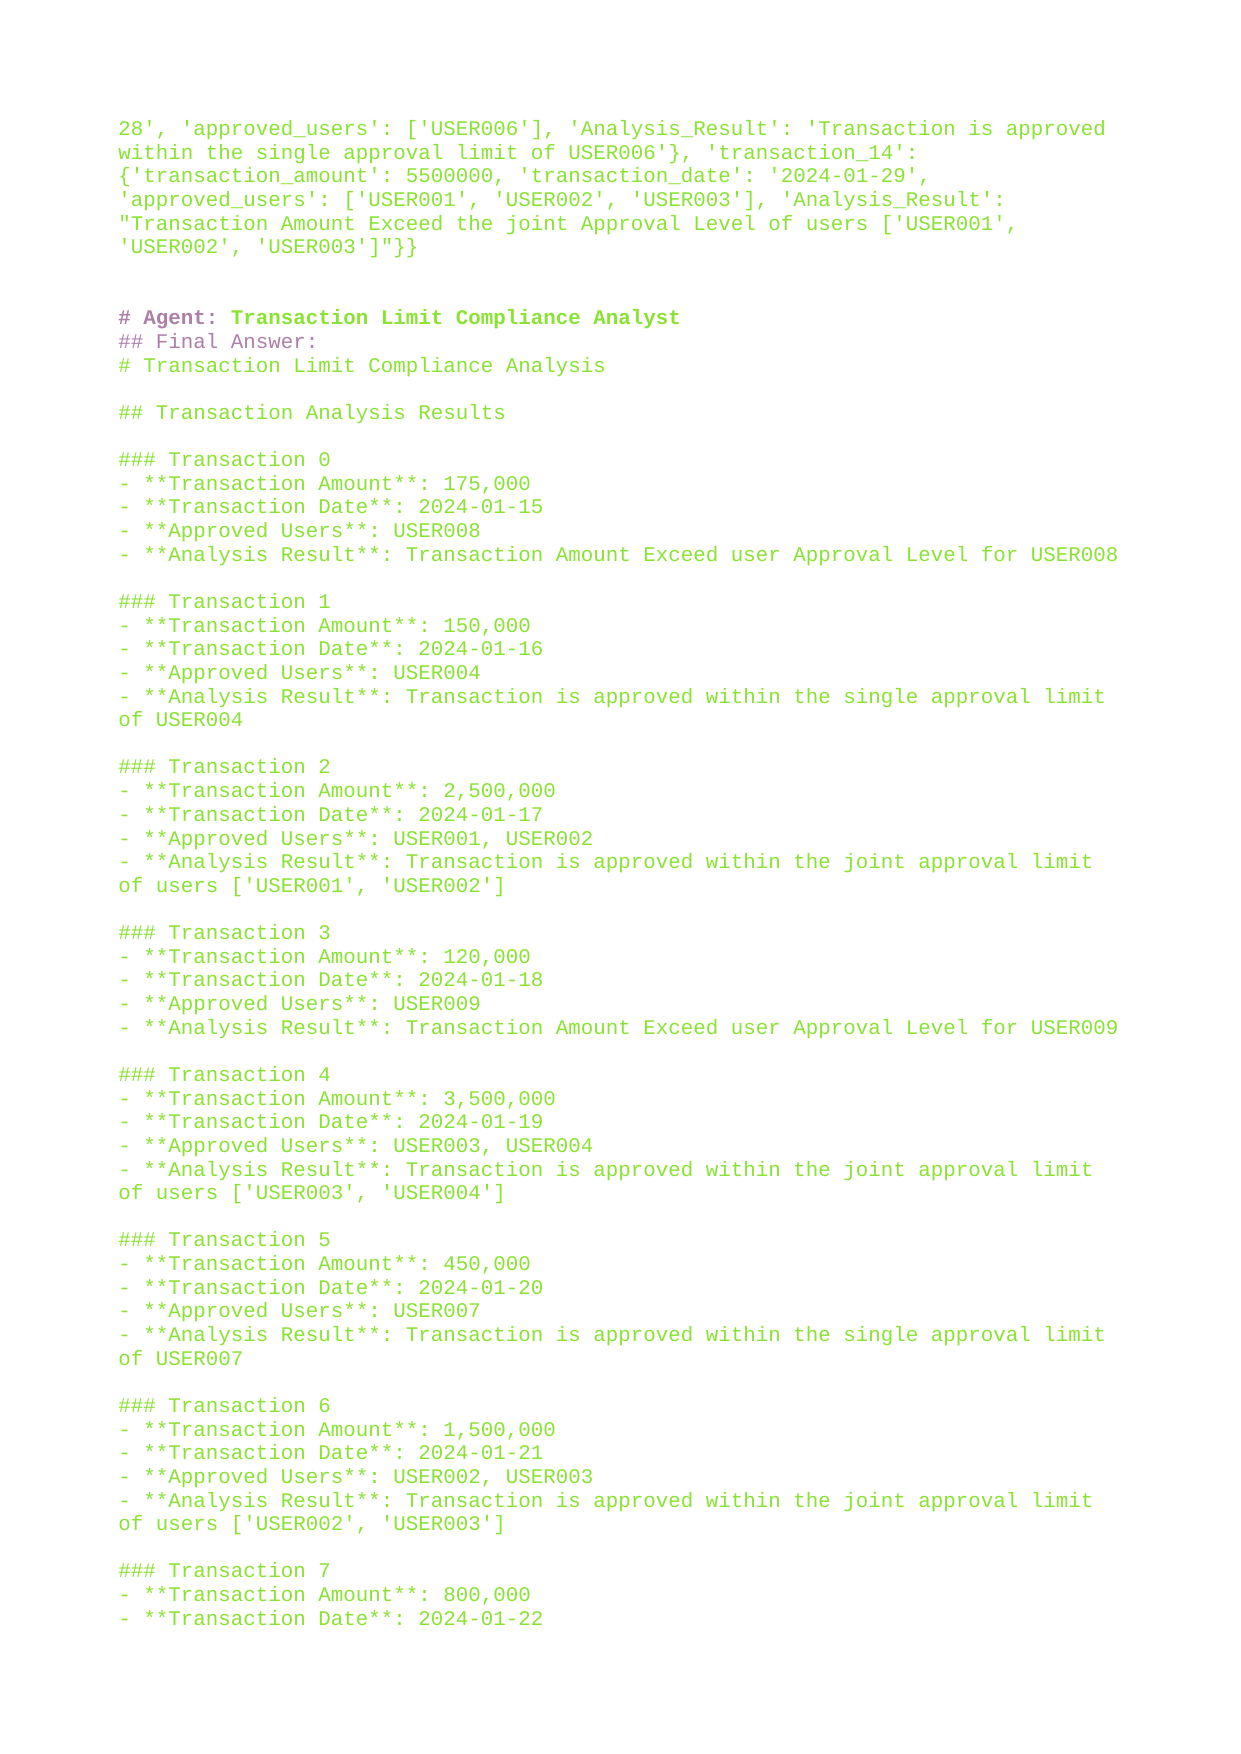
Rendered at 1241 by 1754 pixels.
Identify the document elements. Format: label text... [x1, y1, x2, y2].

text - **Transaction Date**: 2024-01-18 [118, 969, 1122, 993]
text ### Transaction 1 [118, 591, 1122, 615]
text - **Transaction Date**: 2024-01-17 [118, 804, 1122, 827]
text ### Transaction 7 [118, 1561, 1122, 1584]
text ### Transaction 6 [118, 1395, 1122, 1419]
text - **Approved Users**: USER008 [118, 520, 1122, 544]
text - **Transaction Amount**: 800,000 [118, 1584, 1122, 1608]
text ### Transaction 4 [118, 1064, 1122, 1088]
text - **Approved Users**: USER002, USER003 [118, 1466, 1122, 1489]
text - **Transaction Amount**: 3,500,000 [118, 1088, 1122, 1111]
text - **Analysis Result**: Transaction is approved within the single approval limit of USER007 [118, 1324, 1122, 1371]
text - **Analysis Result**: Transaction Amount Exceed user Approval Level for USER008 [118, 544, 1122, 567]
text - **Analysis Result**: Transaction is approved within the single approval limit of USER004 [118, 686, 1122, 733]
text ### Transaction 0 [118, 449, 1122, 473]
text - **Transaction Date**: 2024-01-15 [118, 496, 1122, 520]
text - **Transaction Amount**: 450,000 [118, 1253, 1122, 1277]
text - **Analysis Result**: Transaction is approved within the joint approval limit of users ['USER001', 'USER002'] [118, 851, 1122, 898]
text - **Approved Users**: USER001, USER002 [118, 827, 1122, 851]
text - **Analysis Result**: Transaction is approved within the joint approval limit of users ['USER003', 'USER004'] [118, 1158, 1122, 1206]
text - **Approved Users**: USER004 [118, 662, 1122, 686]
text - **Transaction Amount**: 150,000 [118, 615, 1122, 638]
text - **Transaction Amount**: 2,500,000 [118, 780, 1122, 804]
text ## Final Answer: [118, 331, 1122, 354]
text - **Transaction Date**: 2024-01-20 [118, 1277, 1122, 1300]
text - **Transaction Amount**: 120,000 [118, 946, 1122, 969]
text - **Approved Users**: USER003, USER004 [118, 1135, 1122, 1158]
text - **Transaction Date**: 2024-01-22 [118, 1608, 1122, 1631]
text - **Transaction Date**: 2024-01-16 [118, 638, 1122, 662]
text - **Transaction Amount**: 1,500,000 [118, 1419, 1122, 1442]
text - **Transaction Amount**: 175,000 [118, 473, 1122, 496]
text - **Approved Users**: USER007 [118, 1300, 1122, 1324]
text ## Transaction Analysis Results [118, 402, 1122, 426]
text - **Transaction Date**: 2024-01-21 [118, 1442, 1122, 1466]
text - **Analysis Result**: Transaction Amount Exceed user Approval Level for USER009 [118, 1017, 1122, 1040]
text ### Transaction 2 [118, 757, 1122, 780]
text - **Approved Users**: USER009 [118, 993, 1122, 1017]
text ### Transaction 5 [118, 1229, 1122, 1253]
text # Transaction Limit Compliance Analysis [118, 354, 1122, 378]
text - **Analysis Result**: Transaction is approved within the joint approval limit of users ['USER002', 'USER003'] [118, 1489, 1122, 1537]
text - **Transaction Date**: 2024-01-19 [118, 1111, 1122, 1135]
text 28', 'approved_users': ['USER006'], 'Analysis_Result': 'Transaction is approved within the single approval limit of USER006'}, 'transaction_14': {'transaction_amount': 5500000, 'transaction_date': '2024-01-29', 'approved_users': ['USER001', 'USER002', 'USER003'], 'Analysis_Result': "Transaction Amount Exceed the joint Approval Level of users ['USER001', 'USER002', 'USER003']"}} [118, 118, 1122, 260]
text # Agent: Transaction Limit Compliance Analyst [118, 307, 1122, 331]
text ### Transaction 3 [118, 922, 1122, 946]
